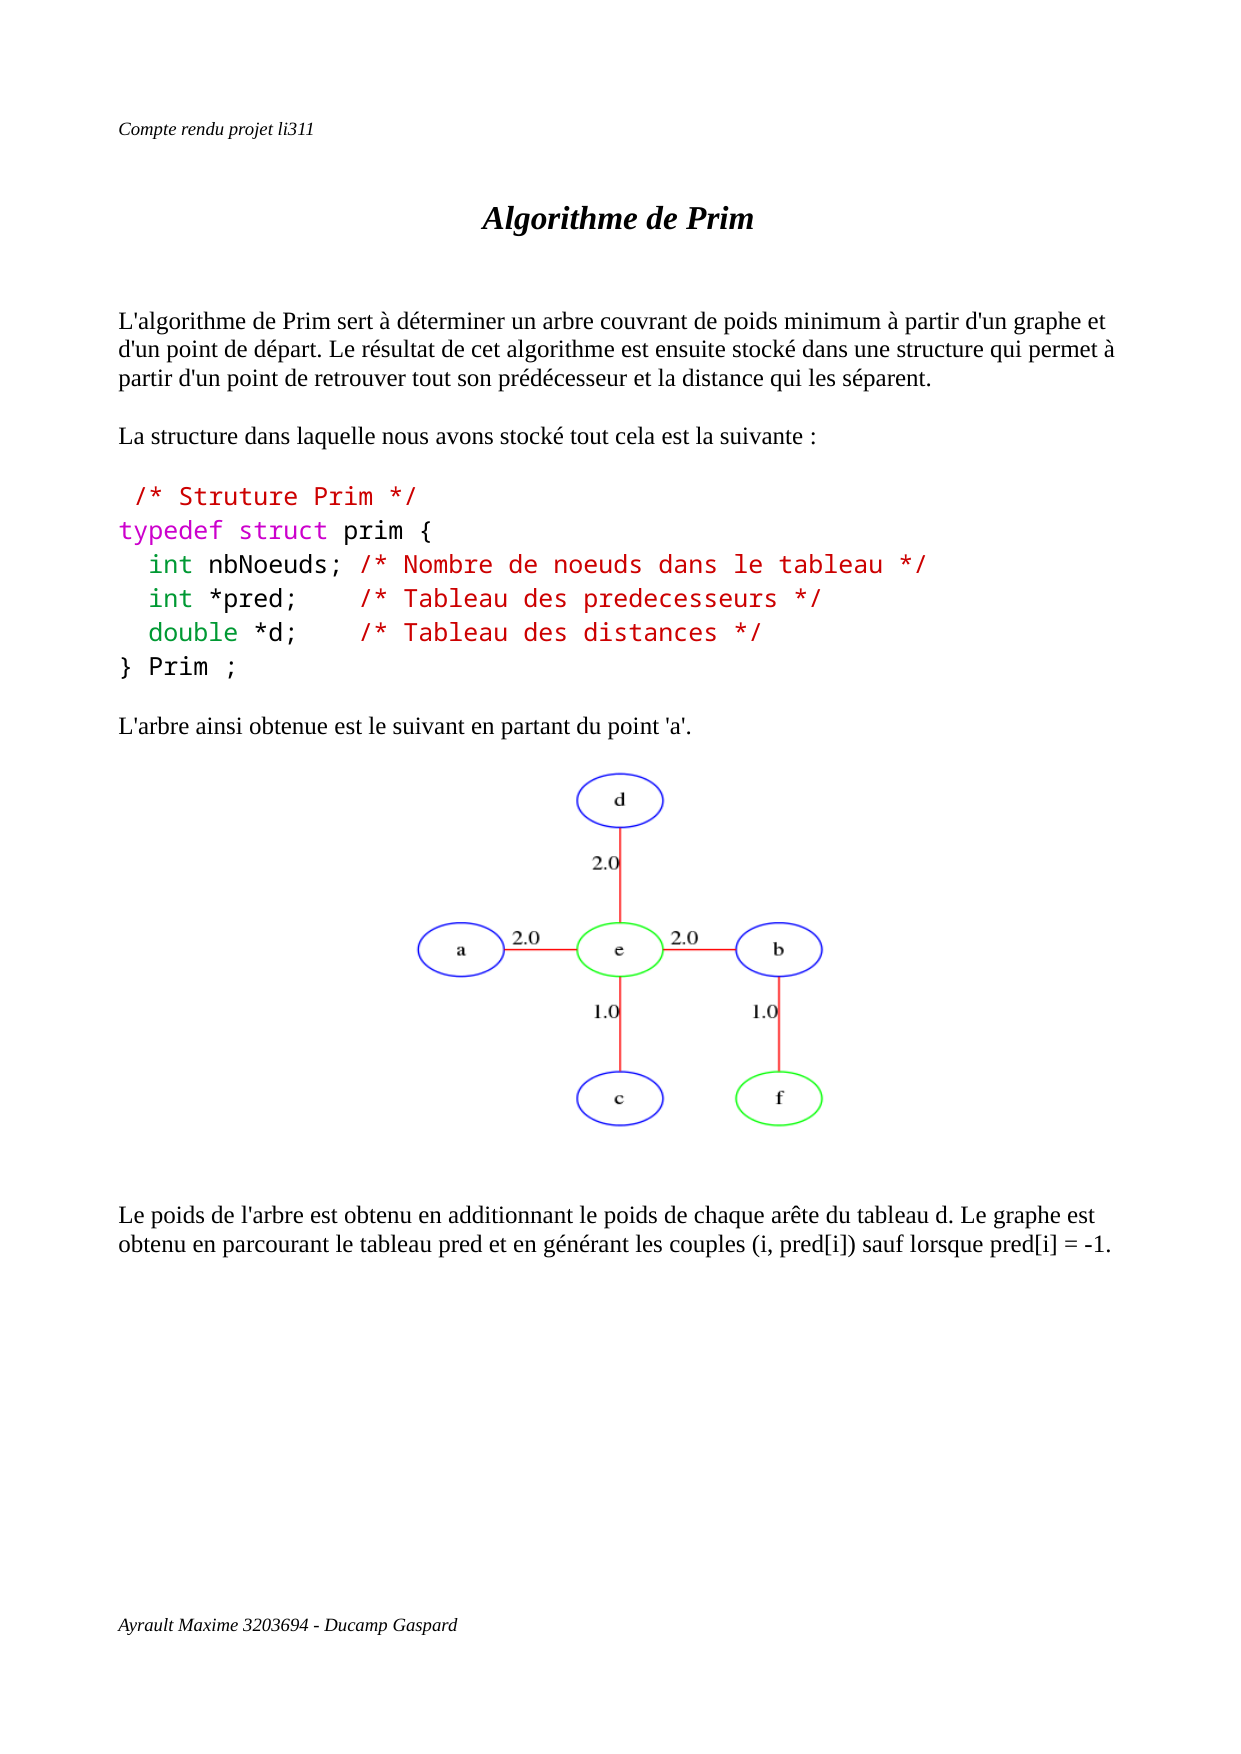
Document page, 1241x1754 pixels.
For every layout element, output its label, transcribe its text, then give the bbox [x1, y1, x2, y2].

text int nbNoeuds; /* Nombre de noeuds dans le tableau */ [118, 546, 1122, 580]
text int *pred; /* Tableau des predecesseurs */ [118, 580, 1122, 614]
text typedef struct prim { [118, 512, 1122, 546]
text Le poids de l'arbre est obtenu en additionnant le poids de chaque arête du tableau d. Le graphe est obtenu en parcourant le tableau pred et en générant les couples (i, pred[i]) sauf lorsque pred[i] = -1. [118, 1200, 1122, 1258]
text L'algorithme de Prim sert à déterminer un arbre couvrant de poids minimum à partir d'un graphe et d'un point de départ. Le résultat de cet algorithme est ensuite stocké dans une structure qui permet à partir d'un point de retrouver tout son prédécesseur et la distance qui les séparent. La structure dans laquelle nous avons stocké tout cela est la suivante : [118, 306, 1122, 449]
text } Prim ; [118, 648, 1122, 683]
text L'arbre ainsi obtenue est le suivant en partant du point 'a'. [118, 711, 1122, 740]
text double *d; /* Tableau des distances */ [118, 614, 1122, 648]
picture [412, 768, 828, 1131]
text /* Struture Prim */ [118, 478, 1122, 512]
text Algorithme de Prim [118, 198, 1122, 236]
